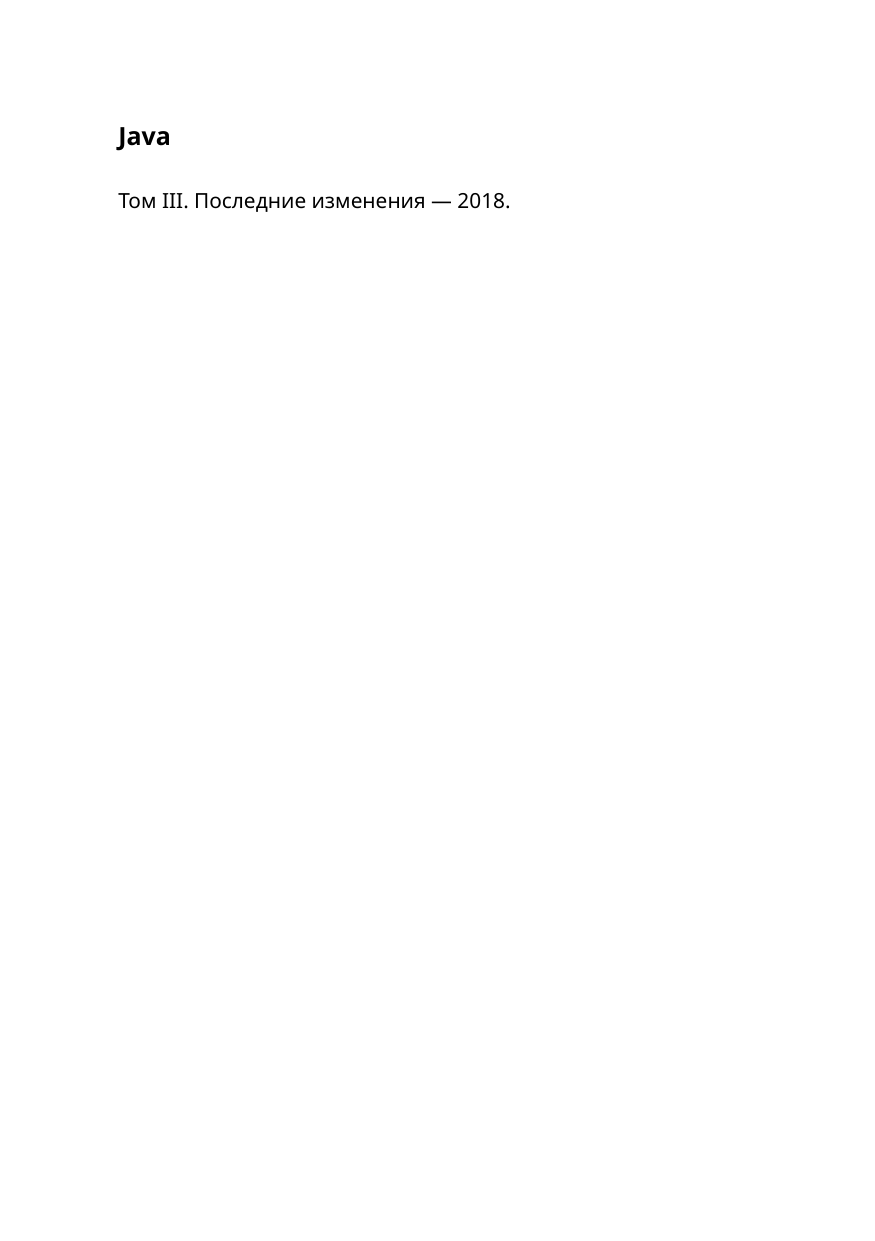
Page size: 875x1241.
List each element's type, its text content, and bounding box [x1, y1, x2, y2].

text Том III. Последние изменения — 2018. [118, 186, 756, 215]
text Java [118, 118, 756, 152]
